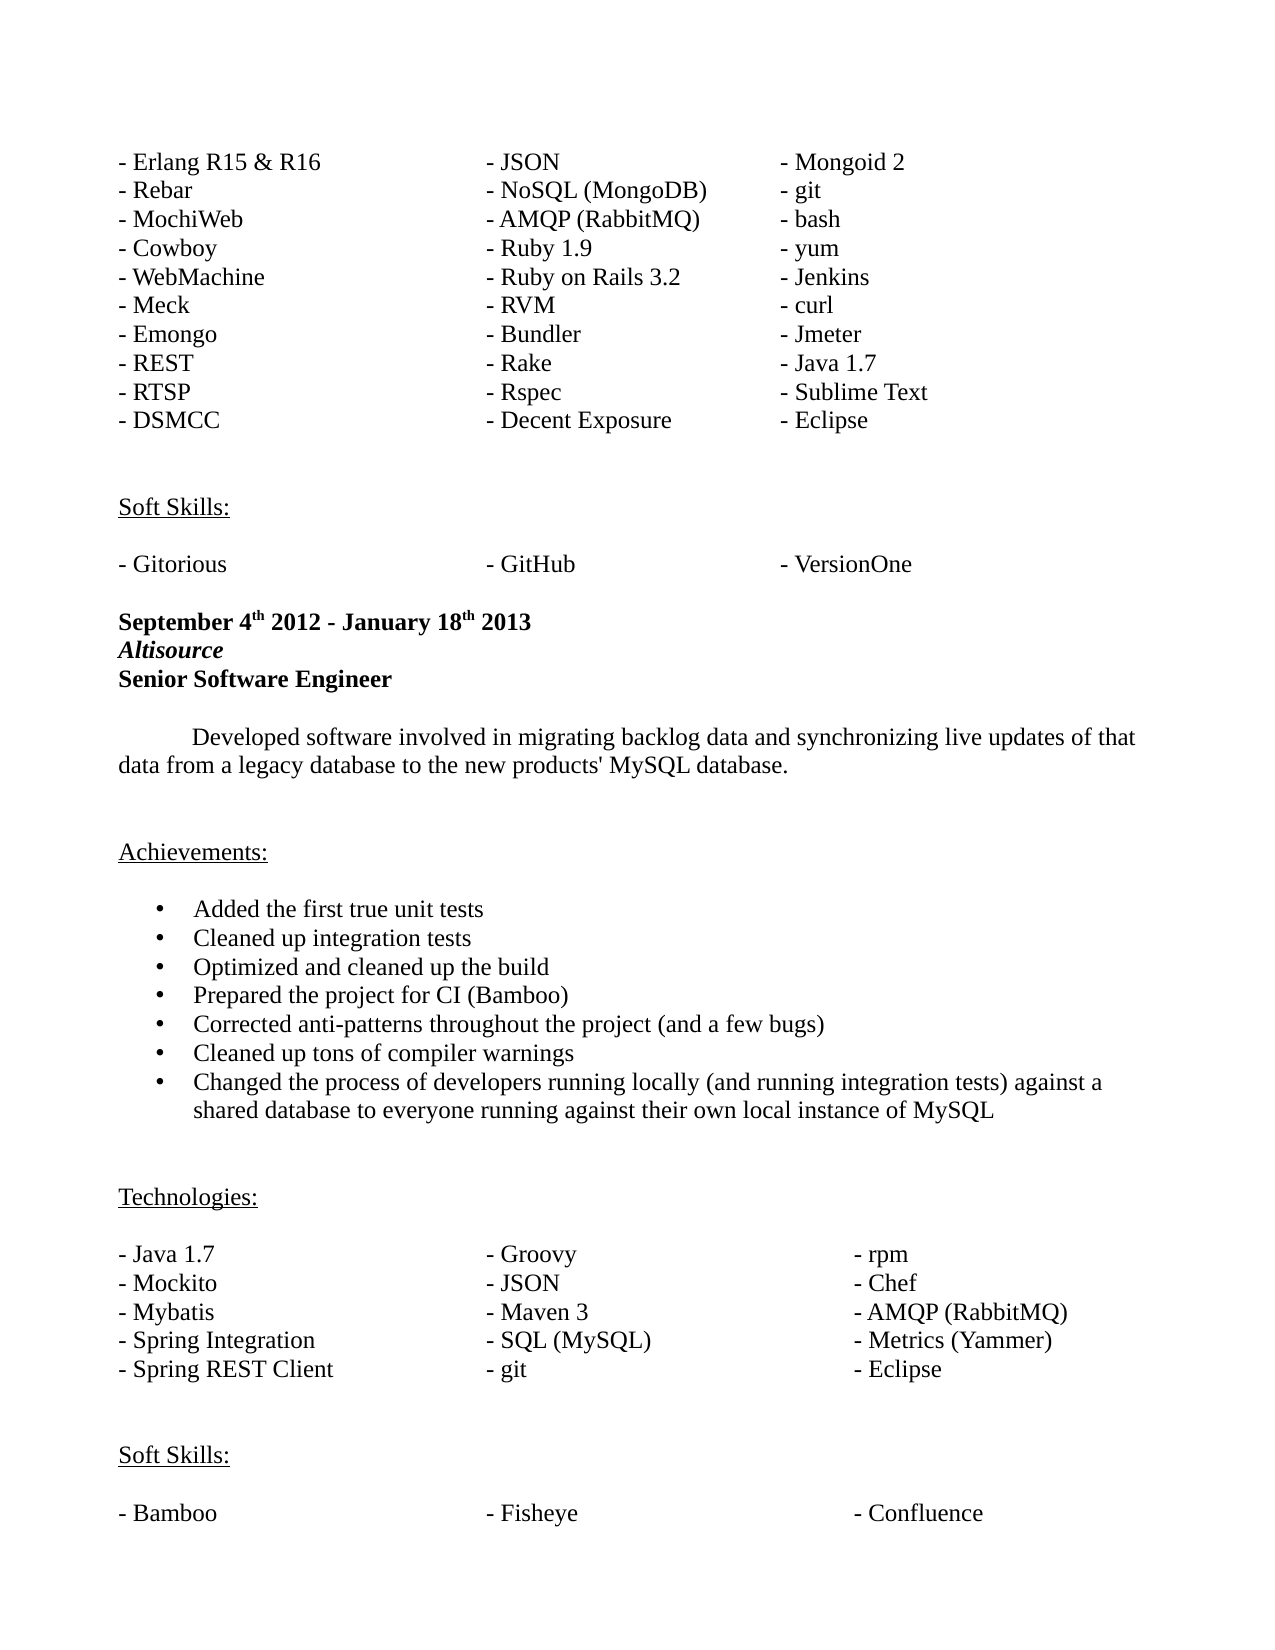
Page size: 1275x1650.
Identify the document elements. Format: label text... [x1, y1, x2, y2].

text - MochiWeb - AMQP (RabbitMQ) - bash [118, 204, 1157, 233]
text - Gitorious - GitHub - VersionOne [118, 549, 1157, 578]
text - Spring Integration - SQL (MySQL) - Metrics (Yammer) [118, 1326, 1157, 1354]
text Soft Skills: [118, 492, 1157, 521]
list Added the first true unit tests [156, 894, 1157, 923]
list Cleaned up tons of compiler warnings [156, 1038, 1157, 1067]
text - Mybatis - Maven 3 - AMQP (RabbitMQ) [118, 1297, 1157, 1326]
text - Java 1.7 - Groovy - rpm [118, 1239, 1157, 1268]
text - Spring REST Client - git - Eclipse [118, 1354, 1157, 1383]
text Technologies: [118, 1182, 1157, 1211]
text Soft Skills: [118, 1441, 1157, 1469]
list Optimized and cleaned up the build [156, 952, 1157, 981]
text - WebMachine - Ruby on Rails 3.2 - Jenkins [118, 262, 1157, 291]
text September 4th 2012 - January 18th 2013 [118, 607, 1157, 636]
text - REST - Rake - Java 1.7 [118, 348, 1157, 377]
list Changed the process of developers running locally (and running integration tests) against a shared database to everyone running against their own local instance of MySQL [156, 1067, 1157, 1124]
text - Bamboo - Fisheye - Confluence [118, 1498, 1157, 1527]
text - Cowboy - Ruby 1.9 - yum [118, 233, 1157, 262]
text - Mockito - JSON - Chef [118, 1268, 1157, 1297]
text Achievements: [118, 837, 1157, 866]
text - Meck - RVM - curl [118, 291, 1157, 319]
text - Rebar - NoSQL (MongoDB) - git [118, 176, 1157, 204]
text - Emongo - Bundler - Jmeter [118, 319, 1157, 348]
text Developed software involved in migrating backlog data and synchronizing live updates of that data from a legacy database to the new products' MySQL database. [118, 722, 1157, 779]
list Cleaned up integration tests [156, 923, 1157, 952]
list Prepared the project for CI (Bamboo) [156, 981, 1157, 1009]
text Senior Software Engineer [118, 664, 1157, 693]
text - Erlang R15 & R16 - JSON - Mongoid 2 [118, 147, 1157, 176]
text - RTSP - Rspec - Sublime Text [118, 377, 1157, 406]
list Corrected anti-patterns throughout the project (and a few bugs) [156, 1009, 1157, 1038]
text Altisource [118, 636, 1157, 664]
text - DSMCC - Decent Exposure - Eclipse [118, 406, 1157, 434]
